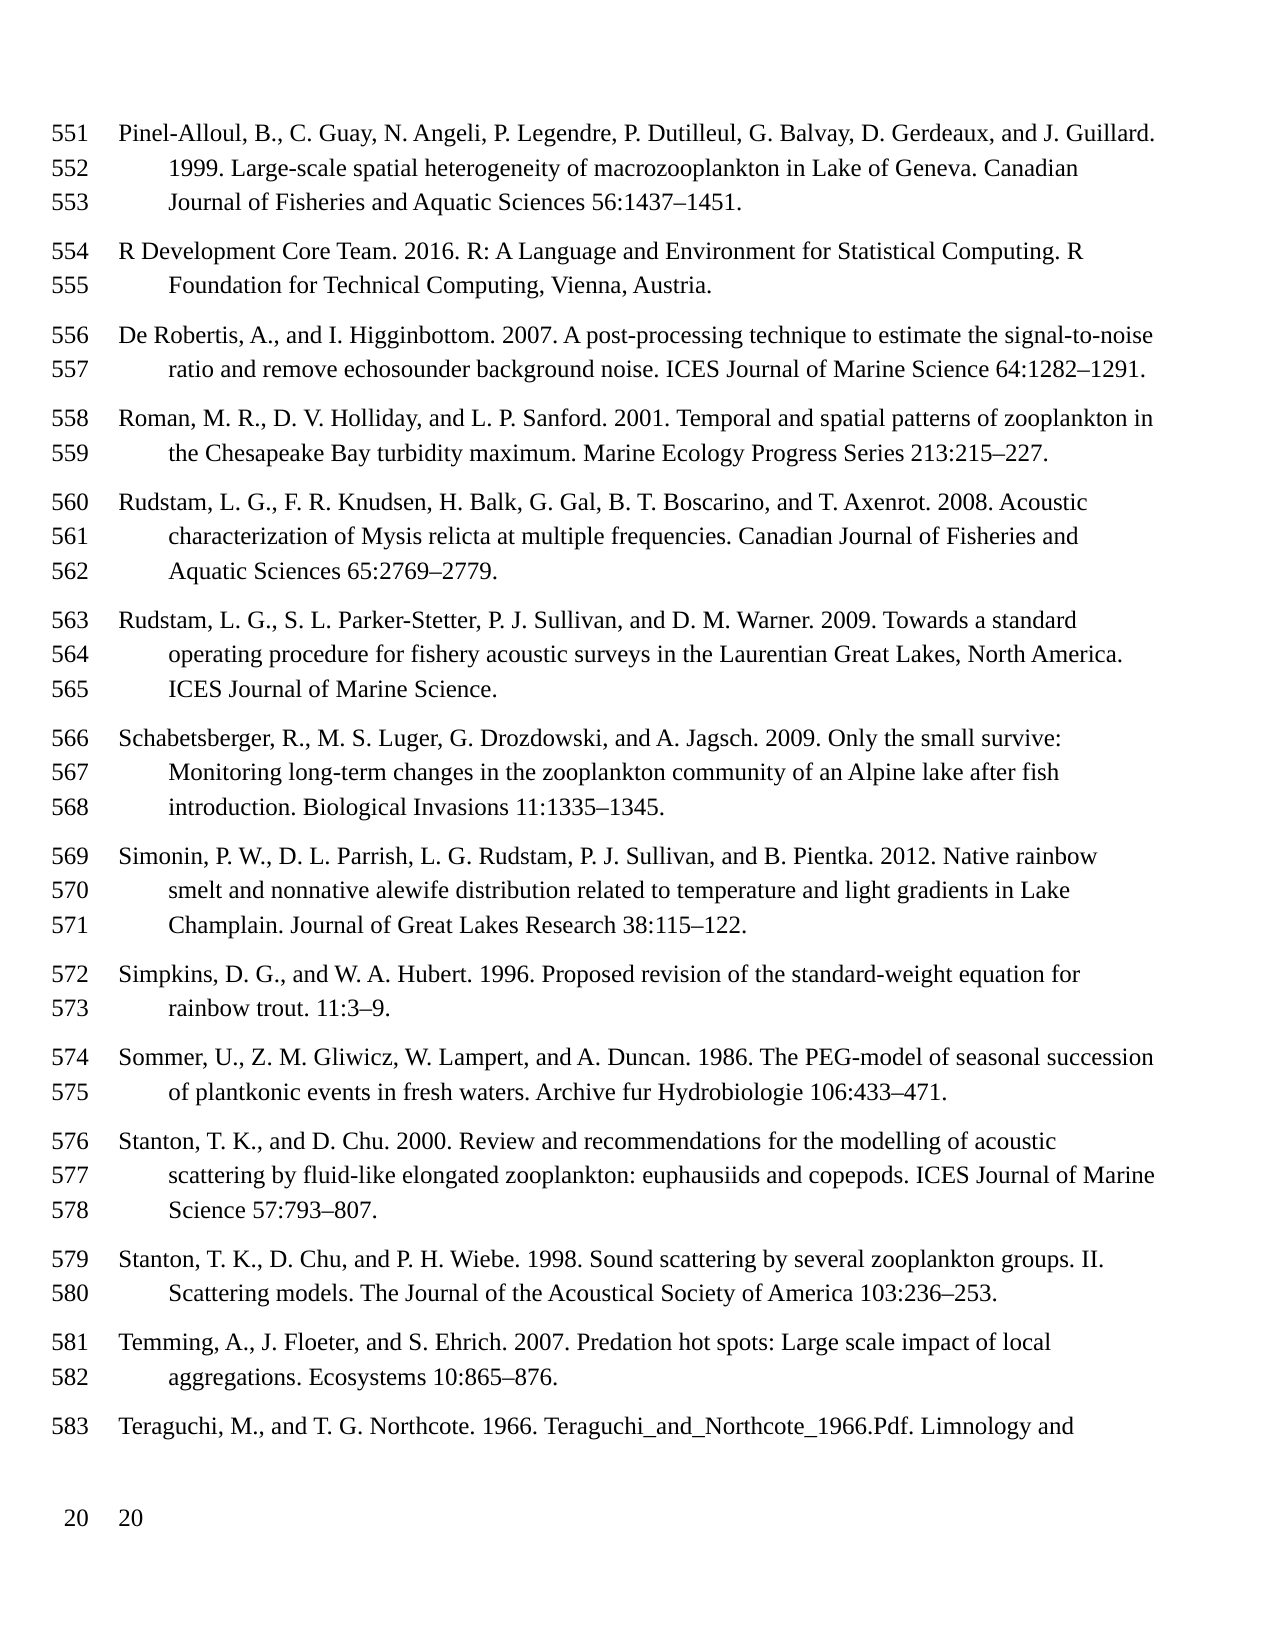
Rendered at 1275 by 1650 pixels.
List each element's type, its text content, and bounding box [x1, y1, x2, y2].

text De Robertis, A., and I. Higginbottom. 2007. A post-processing technique to estimate the signal-to-noise ratio and remove echosounder background noise. ICES Journal of Marine Science 64:1282–1291. [118, 320, 1157, 383]
text Rudstam, L. G., S. L. Parker-Stetter, P. J. Sullivan, and D. M. Warner. 2009. Towards a standard operating procedure for fishery acoustic surveys in the Laurentian Great Lakes, North America. ICES Journal of Marine Science. [118, 605, 1157, 702]
text R Development Core Team. 2016. R: A Language and Environment for Statistical Computing. R Foundation for Technical Computing, Vienna, Austria. [118, 236, 1157, 299]
text Sommer, U., Z. M. Gliwicz, W. Lampert, and A. Duncan. 1986. The PEG-model of seasonal succession of plantkonic events in fresh waters. Archive fur Hydrobiologie 106:433–471. [118, 1042, 1157, 1106]
text Roman, M. R., D. V. Holliday, and L. P. Sanford. 2001. Temporal and spatial patterns of zooplankton in the Chesapeake Bay turbidity maximum. Marine Ecology Progress Series 213:215–227. [118, 403, 1157, 466]
text Schabetsberger, R., M. S. Luger, G. Drozdowski, and A. Jagsch. 2009. Only the small survive: Monitoring long-term changes in the zooplankton community of an Alpine lake after fish introduction. Biological Invasions 11:1335–1345. [118, 723, 1157, 821]
text Stanton, T. K., and D. Chu. 2000. Review and recommendations for the modelling of acoustic scattering by fluid-like elongated zooplankton: euphausiids and copepods. ICES Journal of Marine Science 57:793–807. [118, 1126, 1157, 1224]
text Temming, A., J. Floeter, and S. Ehrich. 2007. Predation hot spots: Large scale impact of local aggregations. Ecosystems 10:865–876. [118, 1327, 1157, 1391]
text Pinel-Alloul, B., C. Guay, N. Angeli, P. Legendre, P. Dutilleul, G. Balvay, D. Gerdeaux, and J. Guillard. 1999. Large-scale spatial heterogeneity of macrozooplankton in Lake of Geneva. Canadian Journal of Fisheries and Aquatic Sciences 56:1437–1451. [118, 118, 1157, 216]
text Teraguchi, M., and T. G. Northcote. 1966. Teraguchi_and_Northcote_1966.Pdf. Limnology and [118, 1411, 1157, 1440]
text Simpkins, D. G., and W. A. Hubert. 1996. Proposed revision of the standard-weight equation for rainbow trout. 11:3–9. [118, 959, 1157, 1022]
text Stanton, T. K., D. Chu, and P. H. Wiebe. 1998. Sound scattering by several zooplankton groups. II. Scattering models. The Journal of the Acoustical Society of America 103:236–253. [118, 1244, 1157, 1307]
text Simonin, P. W., D. L. Parrish, L. G. Rudstam, P. J. Sullivan, and B. Pientka. 2012. Native rainbow smelt and nonnative alewife distribution related to temperature and light gradients in Lake Champlain. Journal of Great Lakes Research 38:115–122. [118, 841, 1157, 938]
text Rudstam, L. G., F. R. Knudsen, H. Balk, G. Gal, B. T. Boscarino, and T. Axenrot. 2008. Acoustic characterization of Mysis relicta at multiple frequencies. Canadian Journal of Fisheries and Aquatic Sciences 65:2769–2779. [118, 487, 1157, 584]
